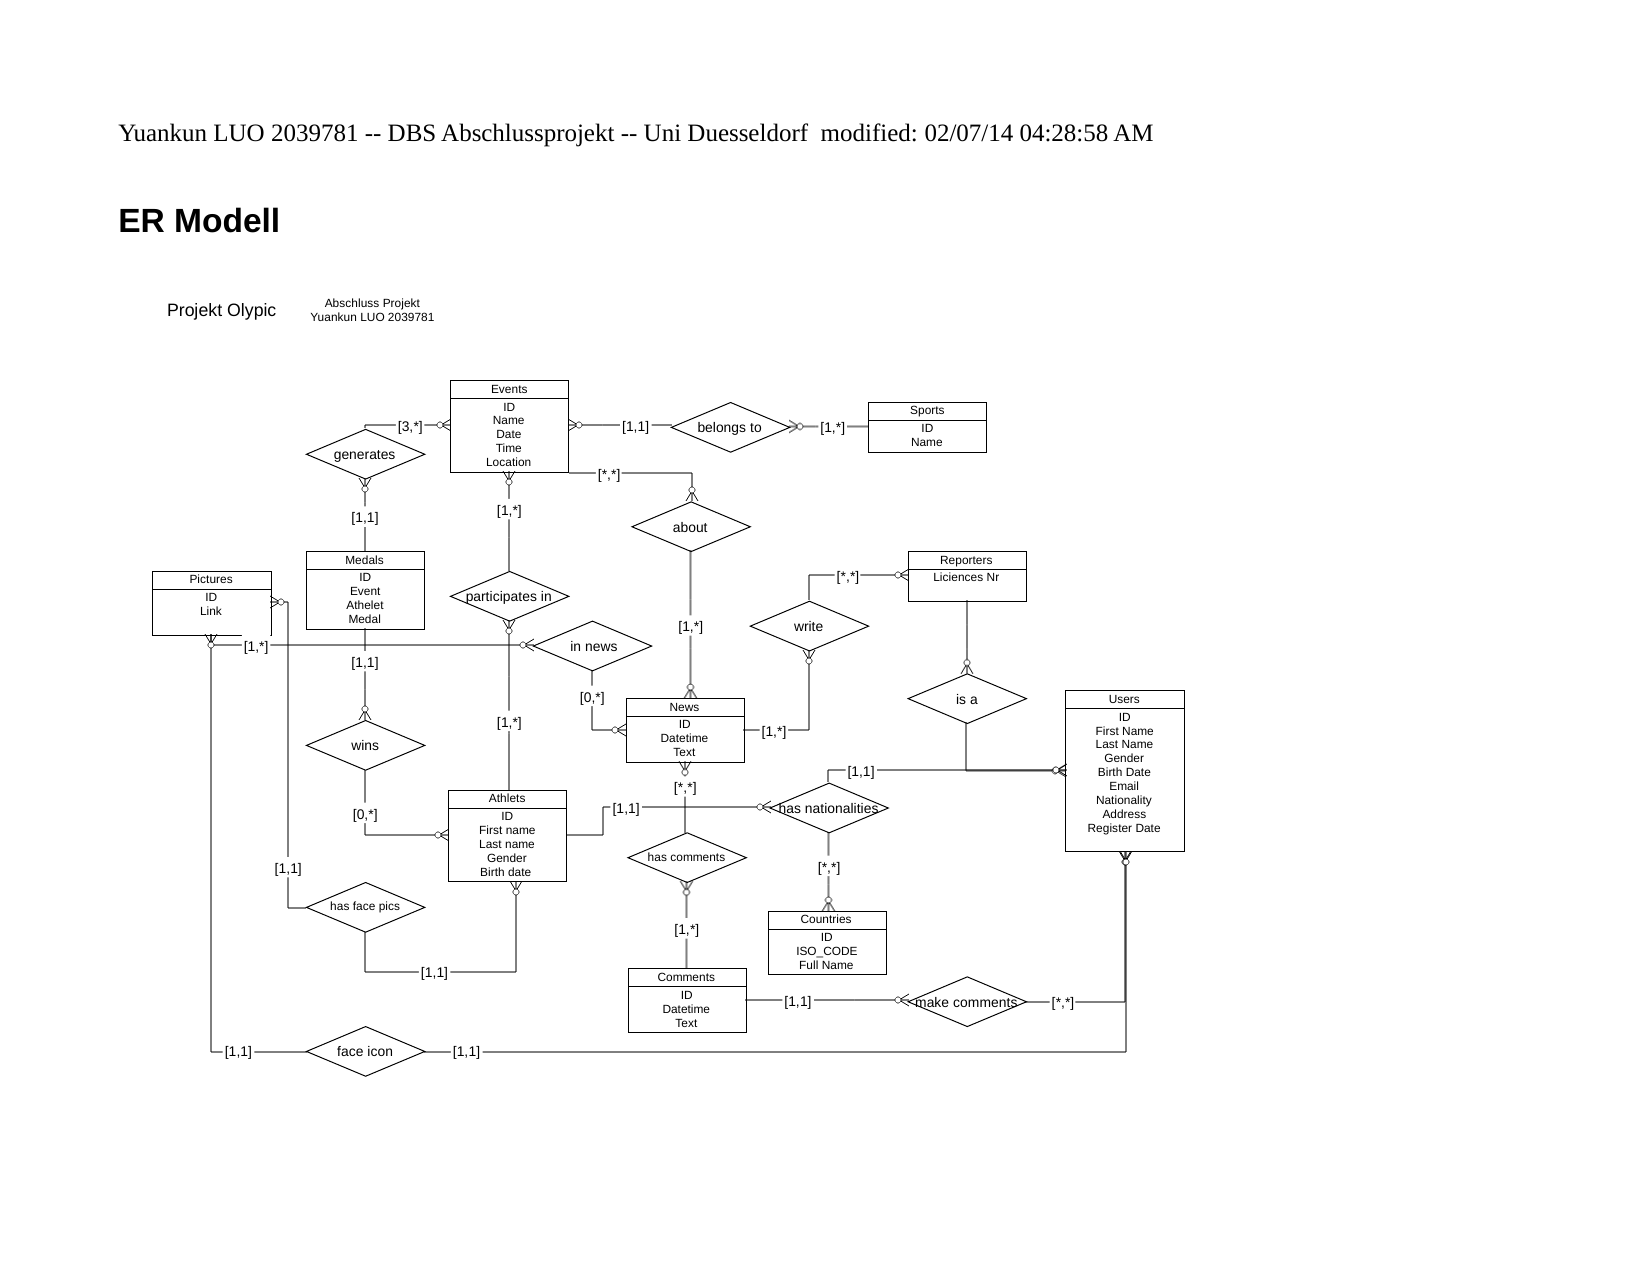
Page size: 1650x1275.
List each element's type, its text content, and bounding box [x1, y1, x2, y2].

subtitle ER Modell [118, 201, 1532, 240]
